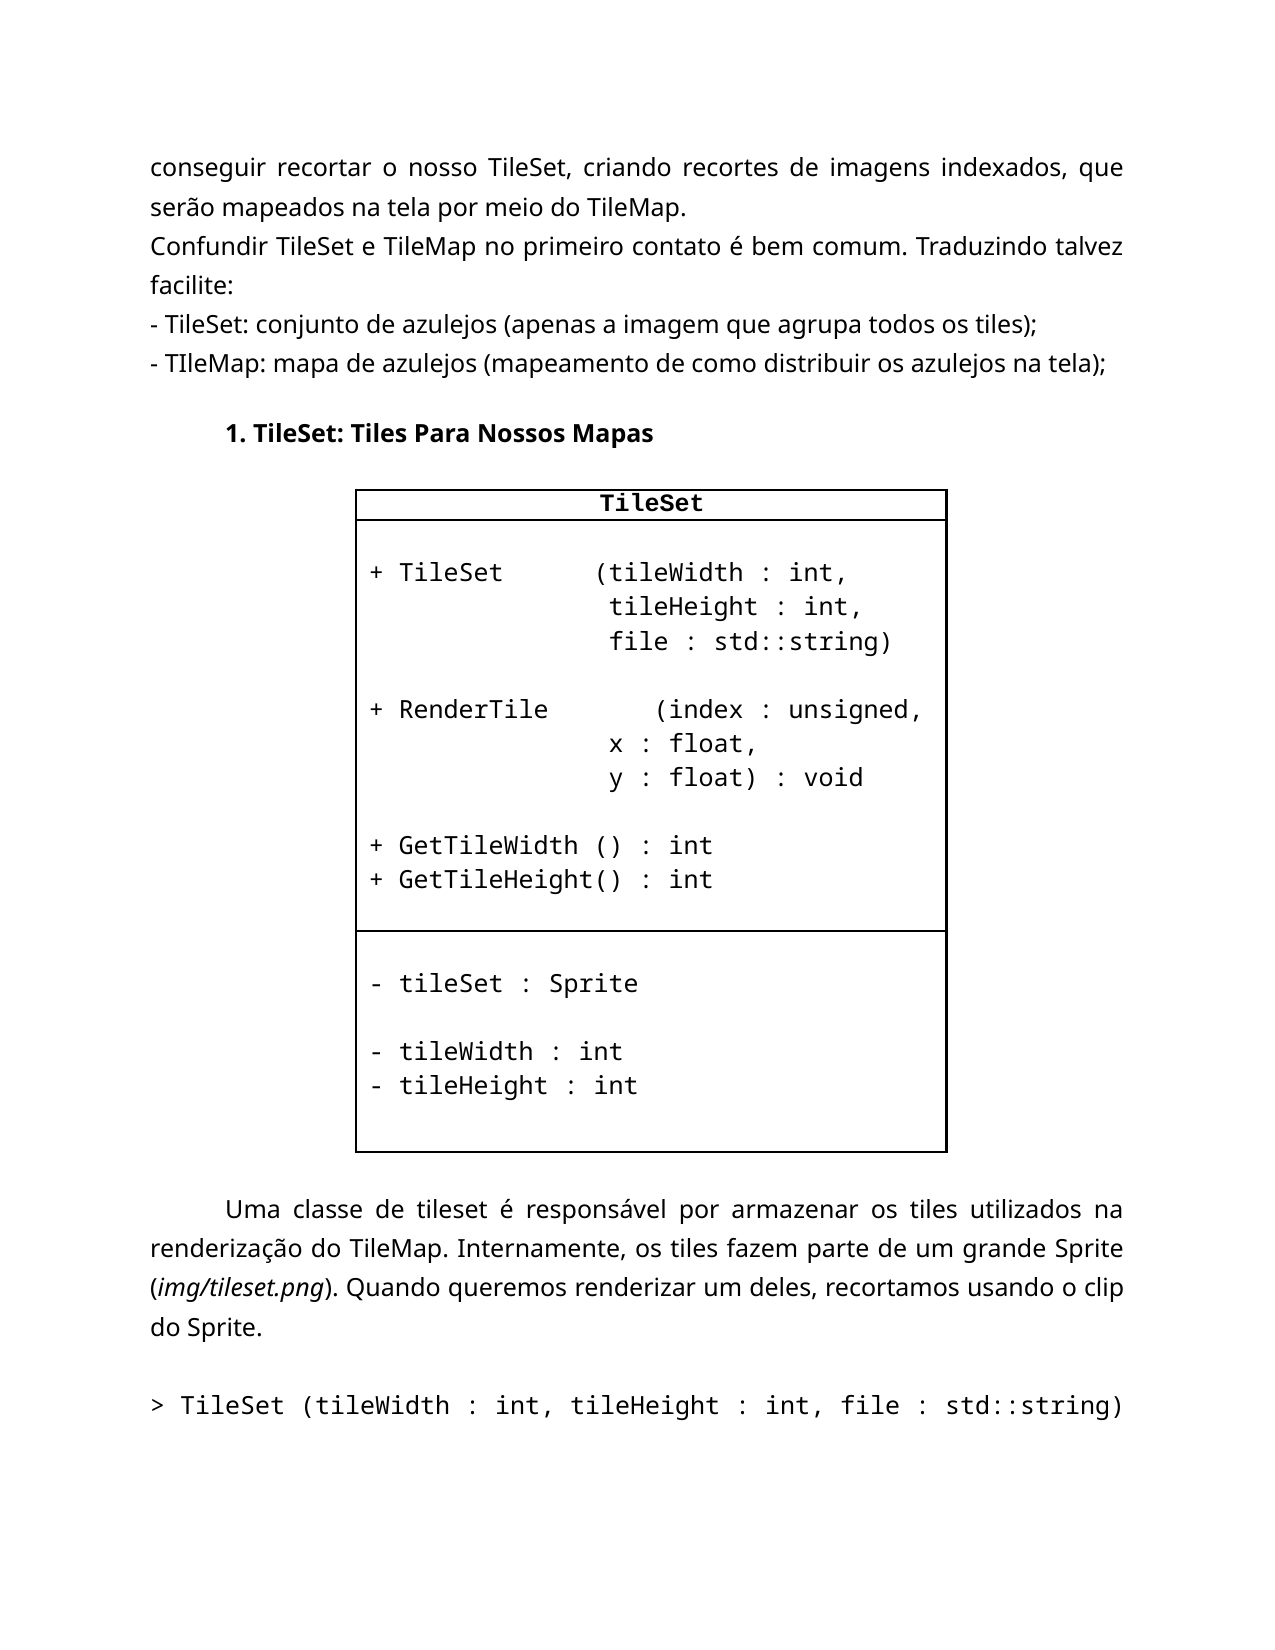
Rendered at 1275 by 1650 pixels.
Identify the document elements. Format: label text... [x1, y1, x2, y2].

table_cell + TileSet (tileWidth : int, tileHeight : int, file : std::string) + RenderTile (index : unsigned, x : float, y : float) : void + GetTileWidth () : int + GetTileHeight() : int [357, 521, 945, 930]
text Confundir TileSet e TileMap no primeiro contato é bem comum. Traduzindo talvez facilite: [150, 228, 1125, 302]
text Uma classe de tileset é responsável por armazenar os tiles utilizados na renderização do TileMap. Internamente, os tiles fazem parte de um grande Sprite (img/tileset.png). Quando queremos renderizar um deles, recortamos usando o clip do Sprite. [150, 1192, 1125, 1343]
text 1. TileSet: Tiles Para Nossos Mapas [150, 415, 1125, 449]
text conseguir recortar o nosso TileSet, criando recortes de imagens indexados, que serão mapeados na tela por meio do TileMap. [150, 150, 1125, 223]
table_cell - tileSet : Sprite - tileWidth : int - tileHeight : int [357, 932, 945, 1151]
text > TileSet (tileWidth : int, tileHeight : int, file : std::string) [150, 1388, 1125, 1422]
text - TIleMap: mapa de azulejos (mapeamento de como distribuir os azulejos na tela); [150, 346, 1125, 380]
table_header TileSet [357, 491, 945, 519]
text - TileSet: conjunto de azulejos (apenas a imagem que agrupa todos os tiles); [150, 307, 1125, 341]
